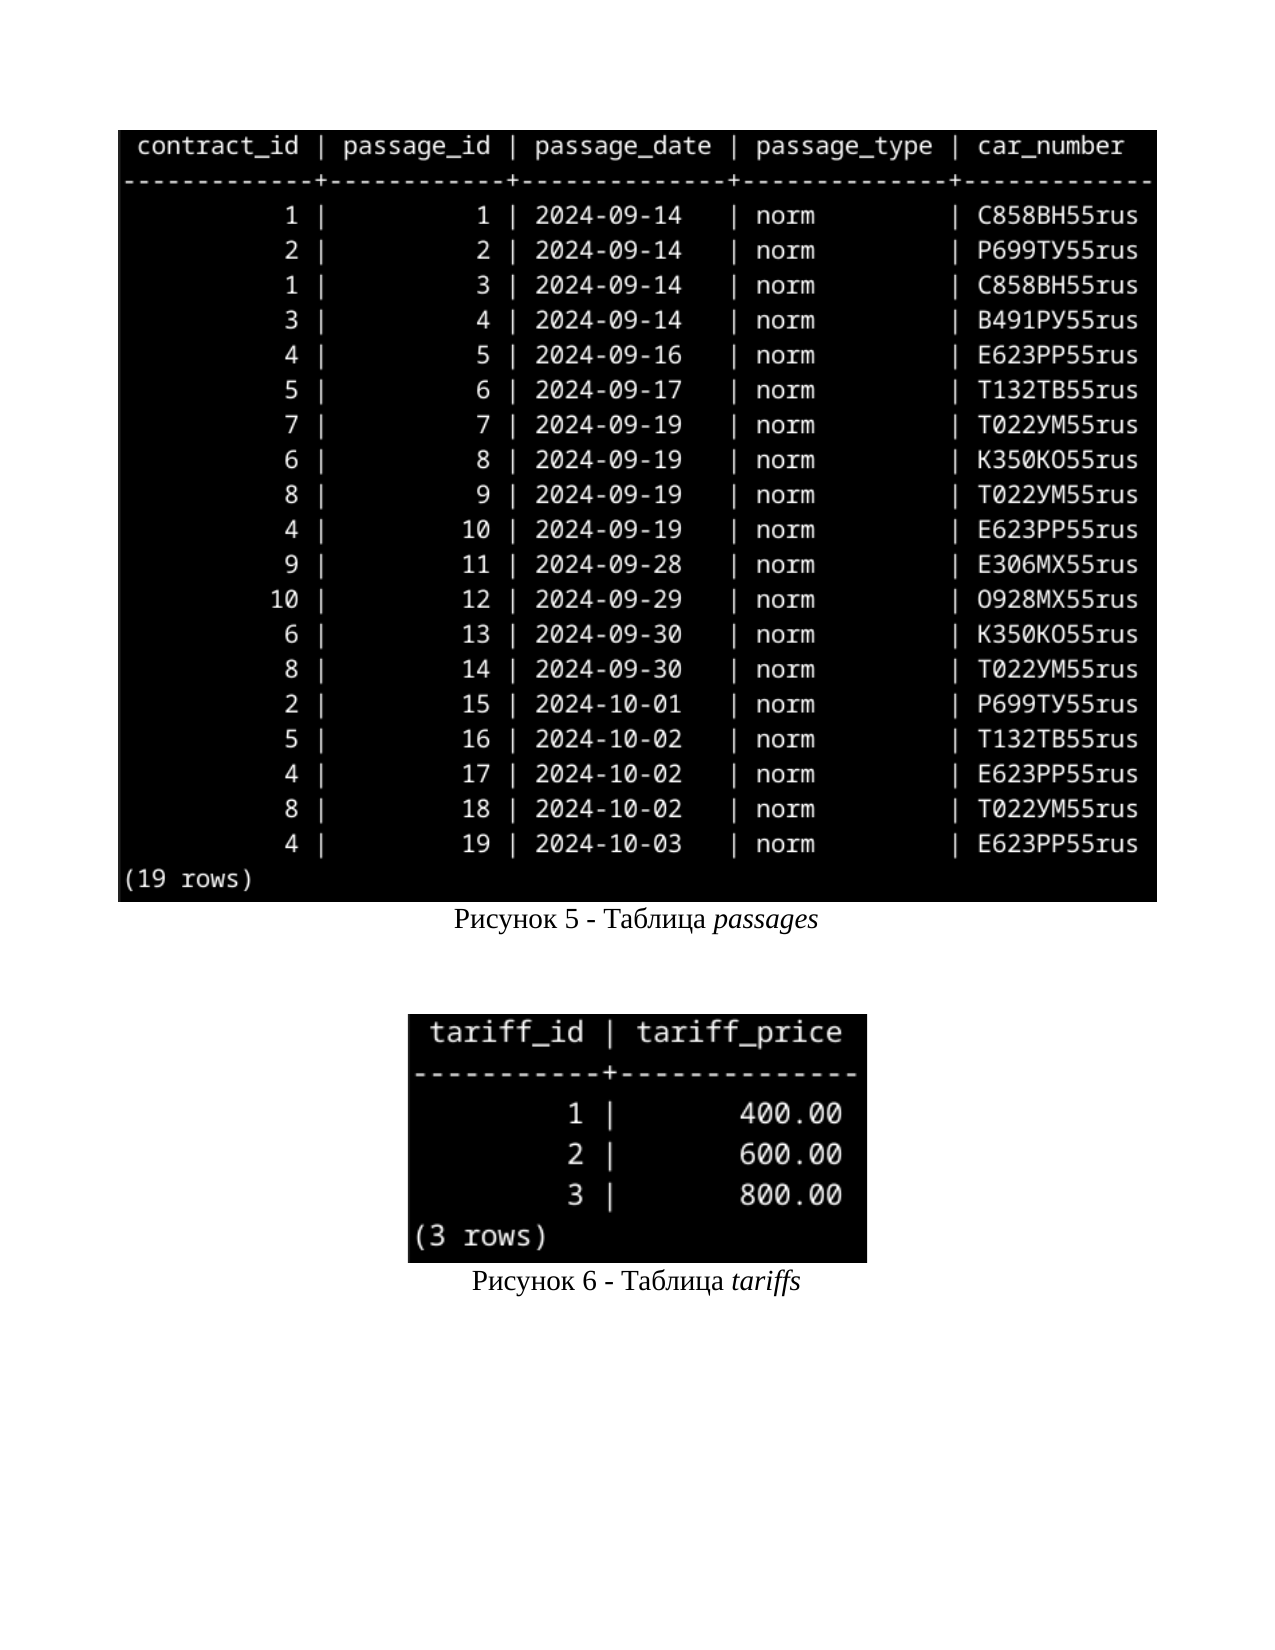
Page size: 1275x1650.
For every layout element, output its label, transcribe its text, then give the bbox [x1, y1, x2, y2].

text Рисунок 6 - Таблица tariffs [408, 1263, 867, 1296]
text Рисунок 5 - Таблица passages [118, 902, 1157, 935]
picture [407, 1014, 868, 1263]
picture [118, 130, 1157, 902]
